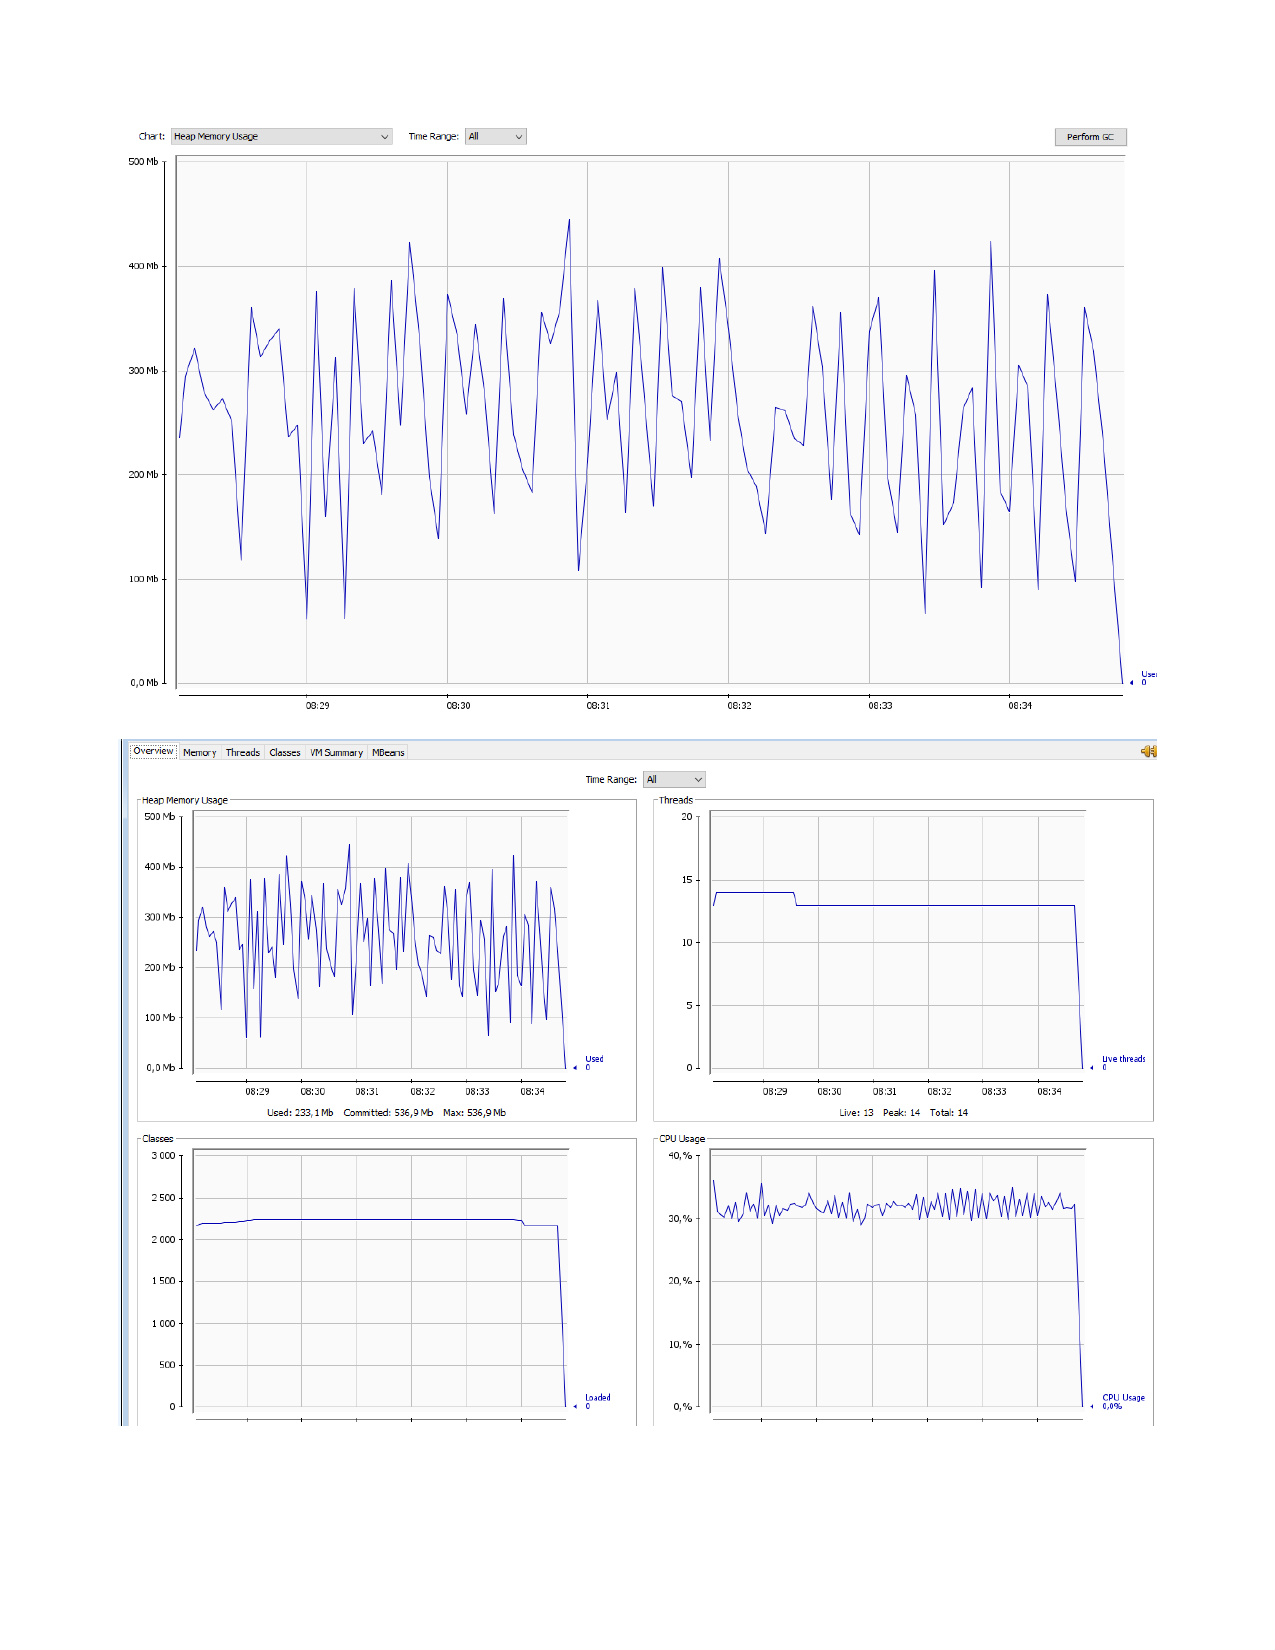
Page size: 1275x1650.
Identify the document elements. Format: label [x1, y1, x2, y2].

picture [118, 118, 1157, 711]
picture [118, 739, 1157, 1426]
